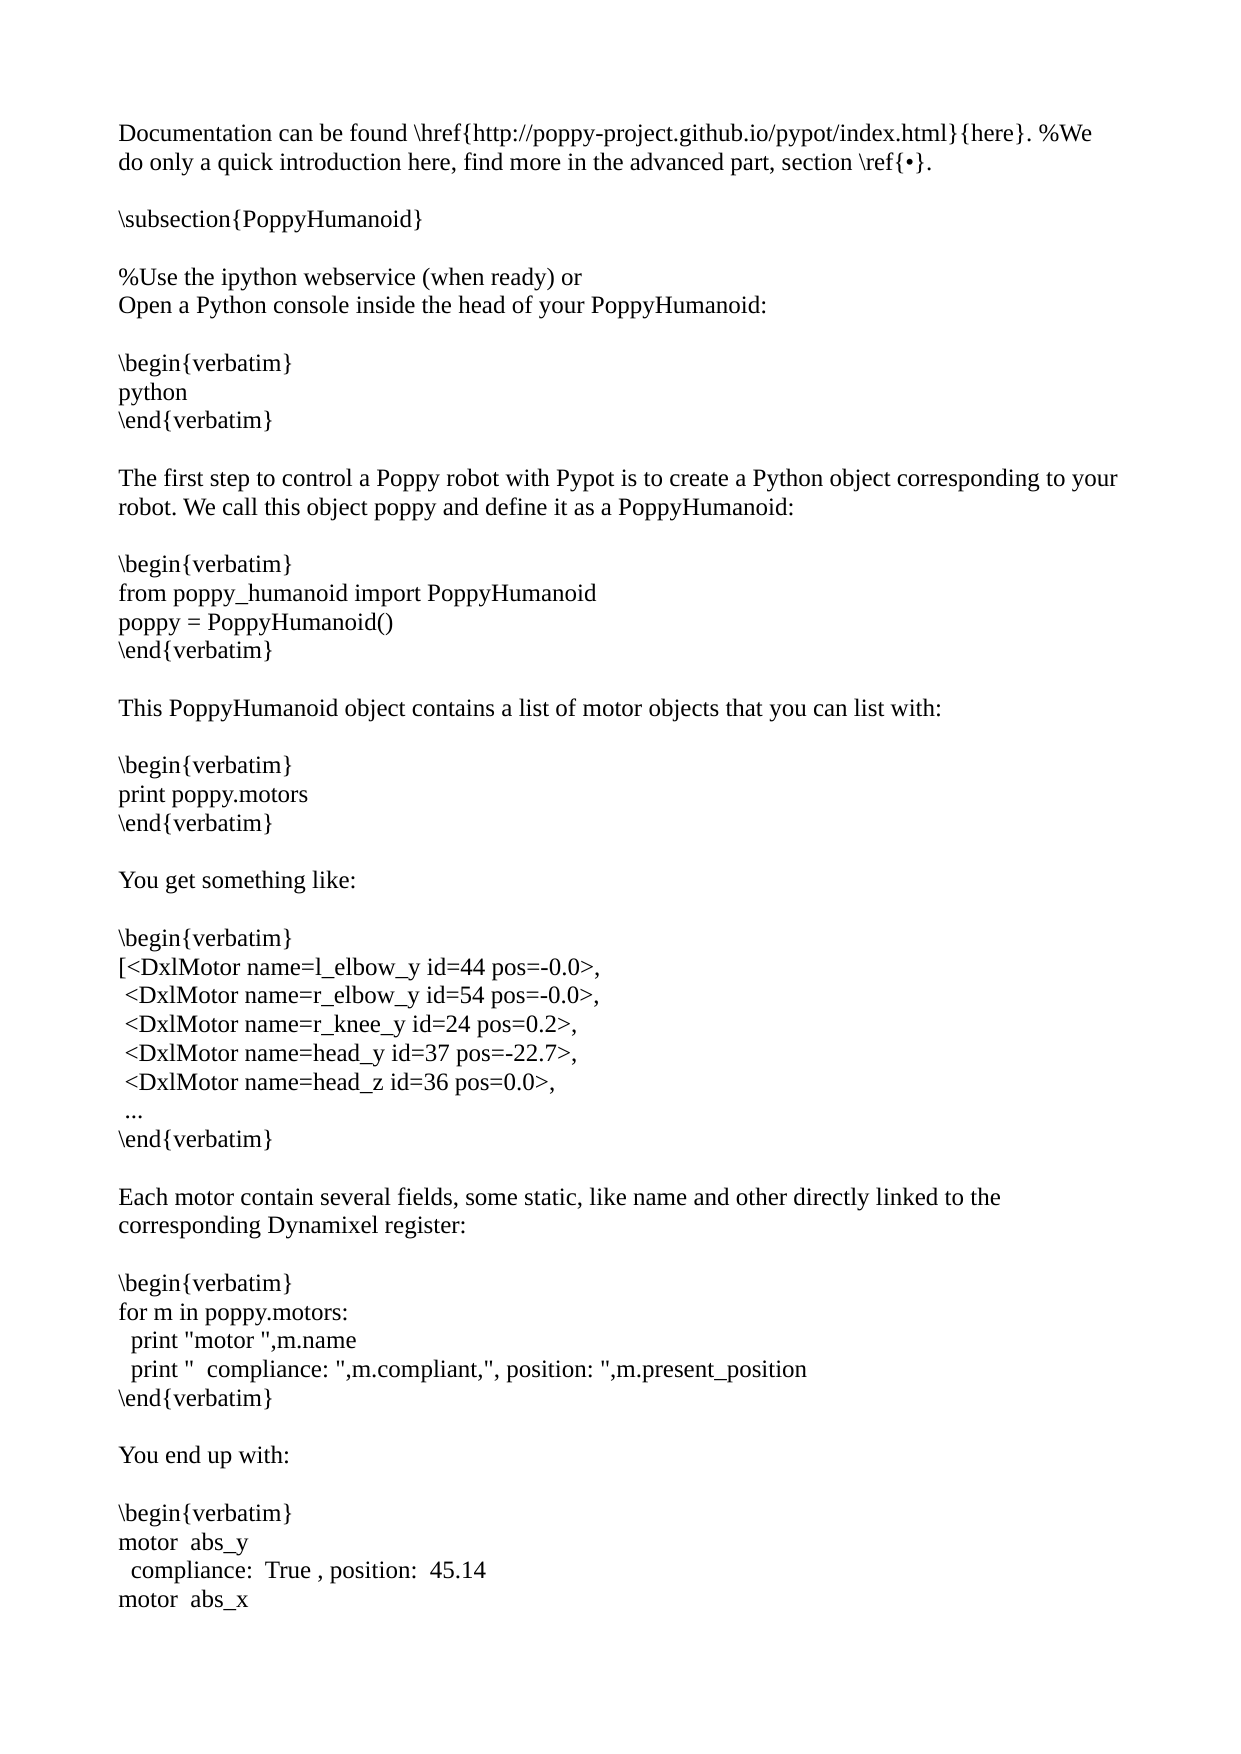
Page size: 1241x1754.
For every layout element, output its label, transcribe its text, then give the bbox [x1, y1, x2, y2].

text \begin{verbatim} [118, 549, 1122, 578]
text \end{verbatim} [118, 636, 1122, 664]
text \begin{verbatim} [118, 923, 1122, 952]
text print poppy.motors [118, 779, 1122, 808]
text \end{verbatim} [118, 1124, 1122, 1153]
text %Use the ipython webservice (when ready) or [118, 262, 1122, 291]
text \begin{verbatim} [118, 1498, 1122, 1527]
text poppy = PoppyHumanoid() [118, 607, 1122, 636]
text print "motor ",m.name [118, 1326, 1122, 1354]
text <DxlMotor name=r_knee_y id=24 pos=0.2>, [118, 1009, 1122, 1038]
text \begin{verbatim} [118, 1268, 1122, 1297]
text You end up with: [118, 1441, 1122, 1469]
text The first step to control a Poppy robot with Pypot is to create a Python object corresponding to your robot. We call this object poppy and define it as a PoppyHumanoid: [118, 463, 1122, 521]
text <DxlMotor name=r_elbow_y id=54 pos=-0.0>, [118, 981, 1122, 1009]
text print " compliance: ",m.compliant,", position: ",m.present_position [118, 1354, 1122, 1383]
text Documentation can be found \href{http://poppy-project.github.io/pypot/index.html}{here}. %We do only a quick introduction here, find more in the advanced part, section \ref{•}. [118, 118, 1122, 176]
text \begin{verbatim} [118, 751, 1122, 779]
text compliance: True , position: 45.14 [118, 1556, 1122, 1584]
text \end{verbatim} [118, 1383, 1122, 1412]
text \end{verbatim} [118, 808, 1122, 837]
text You get something like: [118, 866, 1122, 894]
text python [118, 377, 1122, 406]
text [<DxlMotor name=l_elbow_y id=44 pos=-0.0>, [118, 952, 1122, 981]
text Open a Python console inside the head of your PoppyHumanoid: [118, 291, 1122, 319]
text \subsection{PoppyHumanoid} [118, 204, 1122, 233]
text <DxlMotor name=head_y id=37 pos=-22.7>, [118, 1038, 1122, 1067]
text <DxlMotor name=head_z id=36 pos=0.0>, [118, 1067, 1122, 1096]
text Each motor contain several fields, some static, like name and other directly linked to the corresponding Dynamixel register: [118, 1182, 1122, 1239]
text motor abs_y [118, 1527, 1122, 1556]
text ... [118, 1096, 1122, 1124]
text \begin{verbatim} [118, 348, 1122, 377]
text \end{verbatim} [118, 406, 1122, 434]
text from poppy_humanoid import PoppyHumanoid [118, 578, 1122, 607]
text for m in poppy.motors: [118, 1297, 1122, 1326]
text This PoppyHumanoid object contains a list of motor objects that you can list with: [118, 693, 1122, 722]
text motor abs_x [118, 1584, 1122, 1613]
